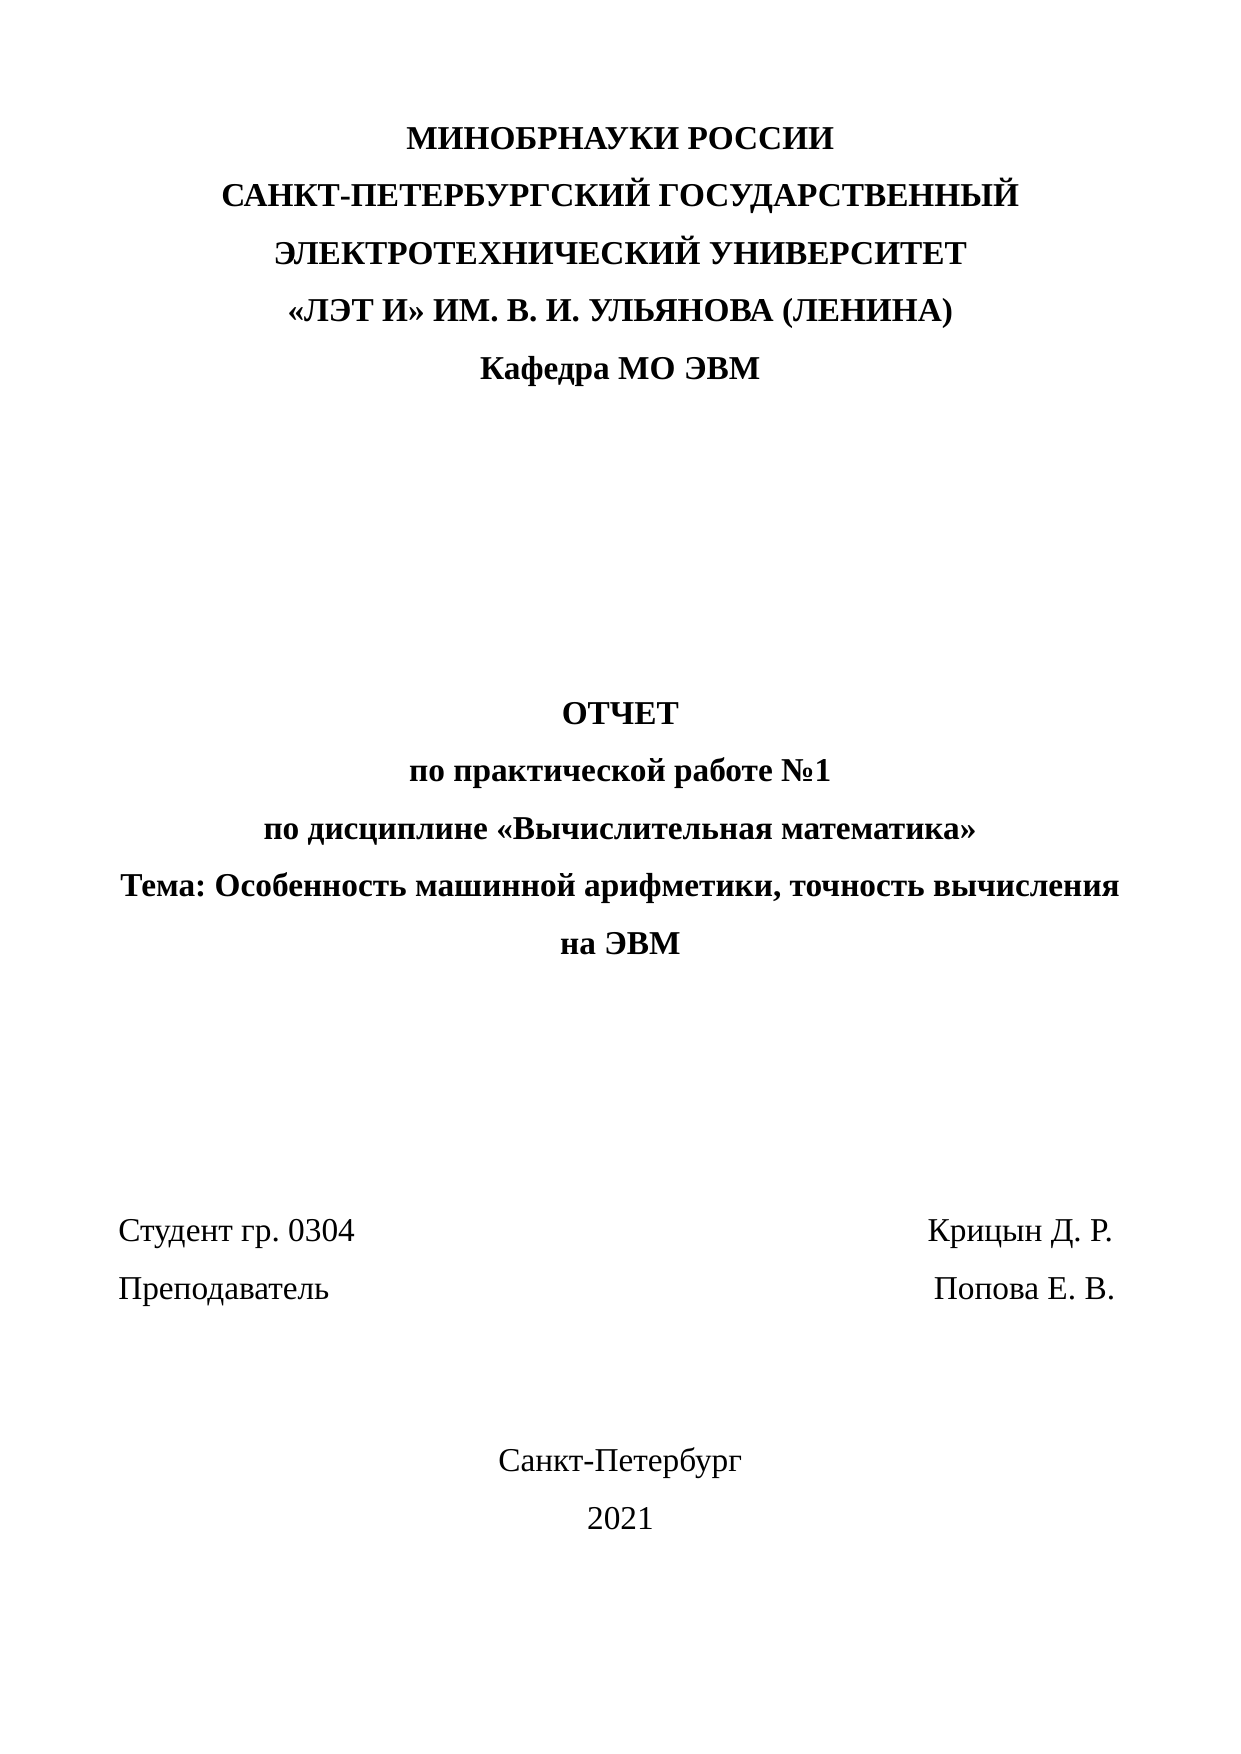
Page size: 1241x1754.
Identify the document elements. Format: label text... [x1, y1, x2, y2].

text МИНОБРНАУКИ РОССИИ [118, 118, 1122, 156]
text Преподаватель Попова Е. В. [118, 1268, 1122, 1306]
text Тема: Особенность машинной арифметики, точность вычисления на ЭВМ [118, 866, 1122, 961]
text Кафедра МО ЭВМ [118, 348, 1122, 386]
text по дисциплине «Вычислительная математика» [118, 808, 1122, 846]
text Студент гр. 0304 Крицын Д. Р. [118, 1211, 1122, 1249]
text «ЛЭТ И» ИМ. В. И. УЛЬЯНОВА (ЛЕНИНА) [118, 291, 1122, 329]
text ОТЧЕТ [118, 693, 1122, 731]
text Санкт-Петербург [118, 1441, 1122, 1479]
text 2021 [118, 1498, 1122, 1536]
text ЭЛЕКТРОТЕХНИЧЕСКИЙ УНИВЕРСИТЕТ [118, 233, 1122, 271]
text САНКТ-ПЕТЕРБУРГСКИЙ ГОСУДАРСТВЕННЫЙ [118, 176, 1122, 214]
text по практической работе №1 [118, 751, 1122, 789]
